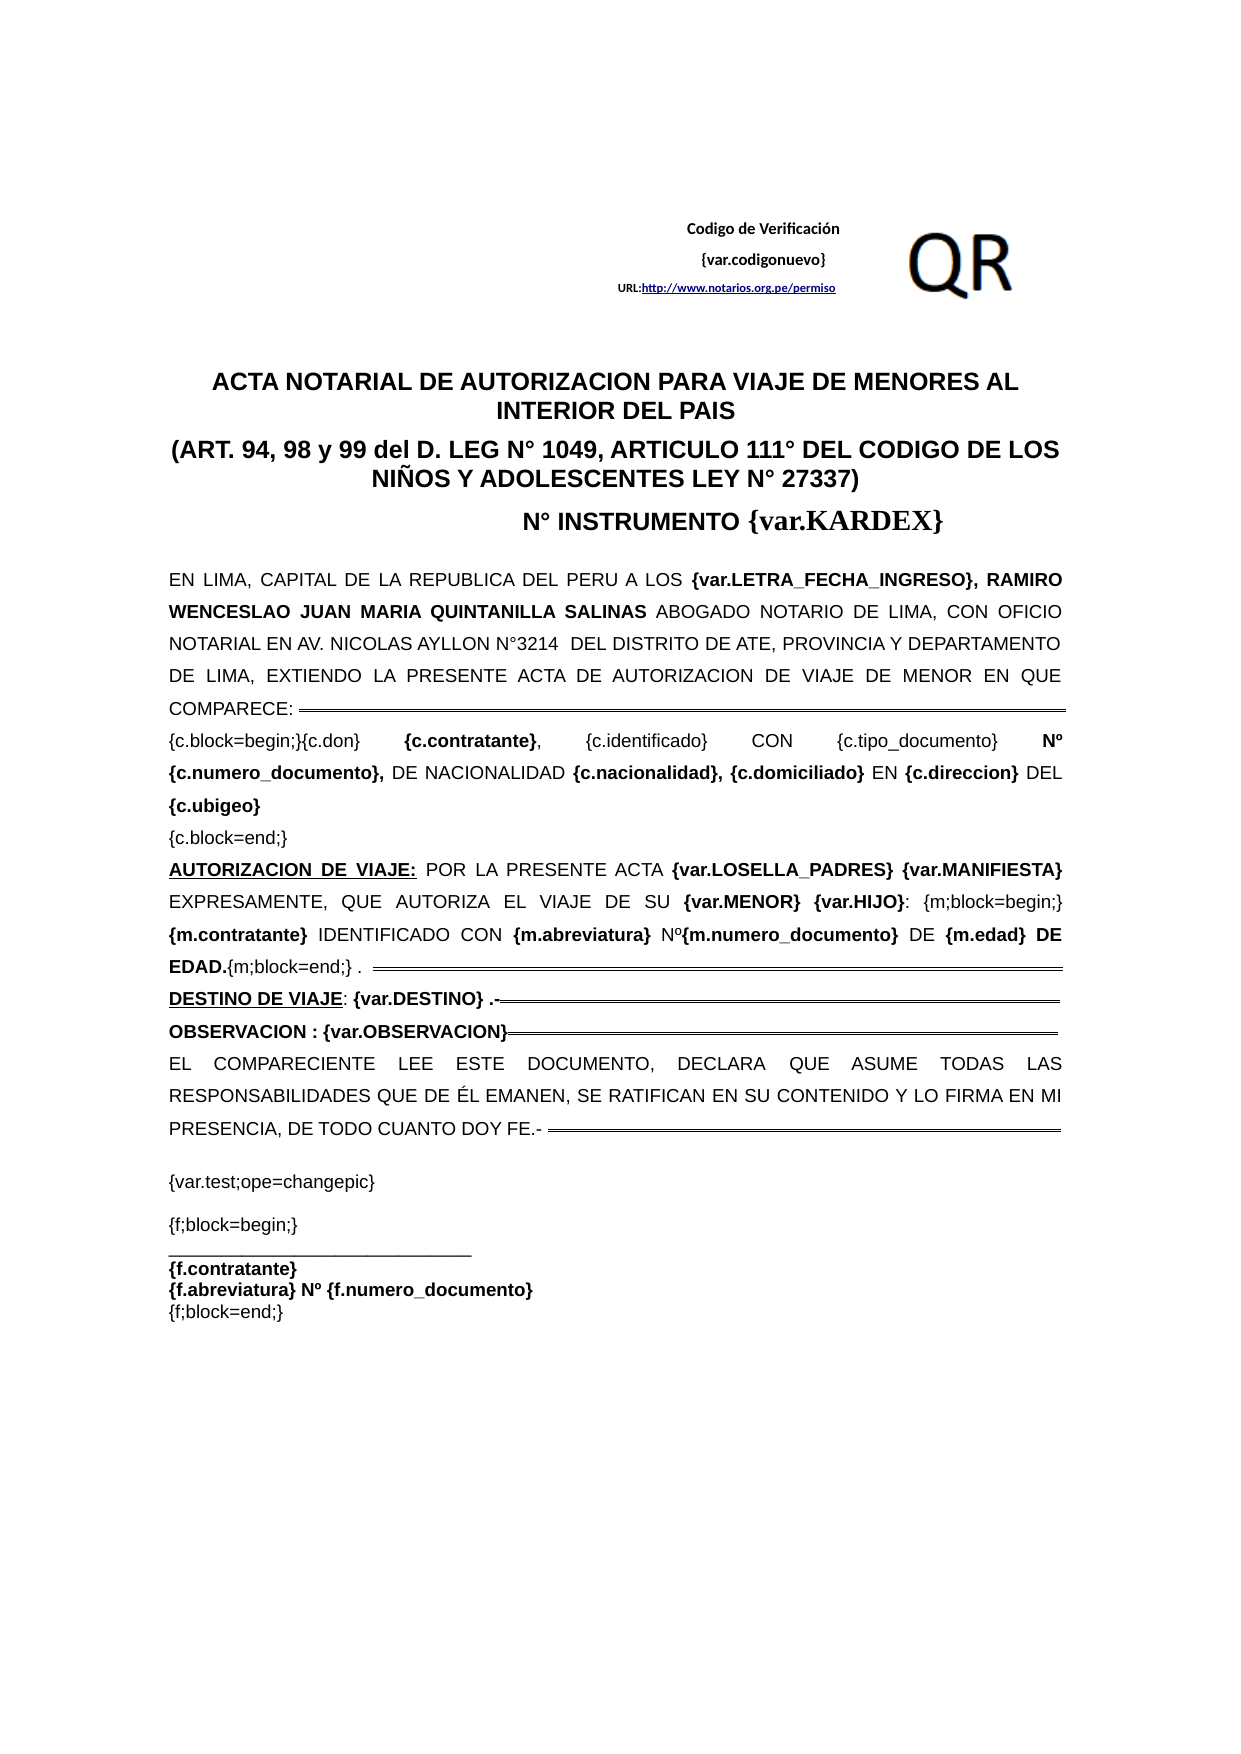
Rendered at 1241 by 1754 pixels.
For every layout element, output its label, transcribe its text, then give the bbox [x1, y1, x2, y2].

text EL COMPARECIENTE LEE ESTE DOCUMENTO, DECLARA QUE ASUME TODAS LAS RESPONSABILIDADES QUE DE ÉL EMANEN, SE RATIFICAN EN SU CONTENIDO Y LO FIRMA EN MI PRESENCIA, DE TODO CUANTO DOY FE.- [169, 1053, 1062, 1139]
text Codigo de Verificación [169, 218, 863, 239]
text {var.codigonuevo} [169, 249, 863, 269]
text {f.contratante} [169, 1257, 1062, 1279]
picture [863, 177, 1038, 351]
text EN LIMA, CAPITAL DE LA REPUBLICA DEL PERU A LOS {var.LETRA_FECHA_INGRESO}, RAMIRO WENCESLAO JUAN MARIA QUINTANILLA SALINAS ABOGADO NOTARIO DE LIMA, CON OFICIO NOTARIAL EN AV. NICOLAS AYLLON N°3214 DEL DISTRITO DE ATE, PROVINCIA Y DEPARTAMENTO DE LIMA, EXTIENDO LA PRESENTE ACTA DE AUTORIZACION DE VIAJE DE MENOR EN QUE COMPARECE: [169, 568, 1062, 719]
text URL:http://www.notarios.org.pe/permiso [169, 280, 863, 295]
text {c.block=begin;}{c.don} {c.contratante}, {c.identificado} CON {c.tipo_documento} Nº {c.numero_documento}, DE NACIONALIDAD {c.nacionalidad}, {c.domiciliado} EN {c.direccion} DEL {c.ubigeo} [169, 730, 1062, 816]
text OBSERVACION : {var.OBSERVACION} [169, 1020, 1062, 1042]
text {f.abreviatura} Nº {f.numero_documento} [169, 1279, 1062, 1301]
text [1038, 249, 1062, 269]
text {f;block=begin;} [169, 1214, 1062, 1236]
text ACTA NOTARIAL DE AUTORIZACION PARA VIAJE DE MENORES AL INTERIOR DEL PAIS [169, 367, 1062, 424]
text (ART. 94, 98 y 99 del D. LEG N° 1049, ARTICULO 111° DEL CODIGO DE LOS NIÑOS Y ADOLESCENTES LEY N° 27337) [169, 435, 1062, 492]
text [1038, 218, 1062, 239]
text N° INSTRUMENTO {var.KARDEX} [169, 503, 1062, 536]
text _____________________________ [169, 1236, 1062, 1257]
text DESTINO DE VIAJE: {var.DESTINO} .- [169, 988, 1062, 1010]
text {var.test;ope=changepic} [169, 1171, 1062, 1193]
text {c.block=end;} [169, 827, 1062, 848]
text AUTORIZACION DE VIAJE: POR LA PRESENTE ACTA {var.LOSELLA_PADRES} {var.MANIFIESTA} EXPRESAMENTE, QUE AUTORIZA EL VIAJE DE SU {var.MENOR} {var.HIJO}: {m;block=begin;}{m.contratante} IDENTIFICADO CON {m.abreviatura} Nº{m.numero_documento} DE {m.edad} DE EDAD.{m;block=end;} . [169, 859, 1062, 977]
text {f;block=end;} [169, 1301, 1062, 1322]
